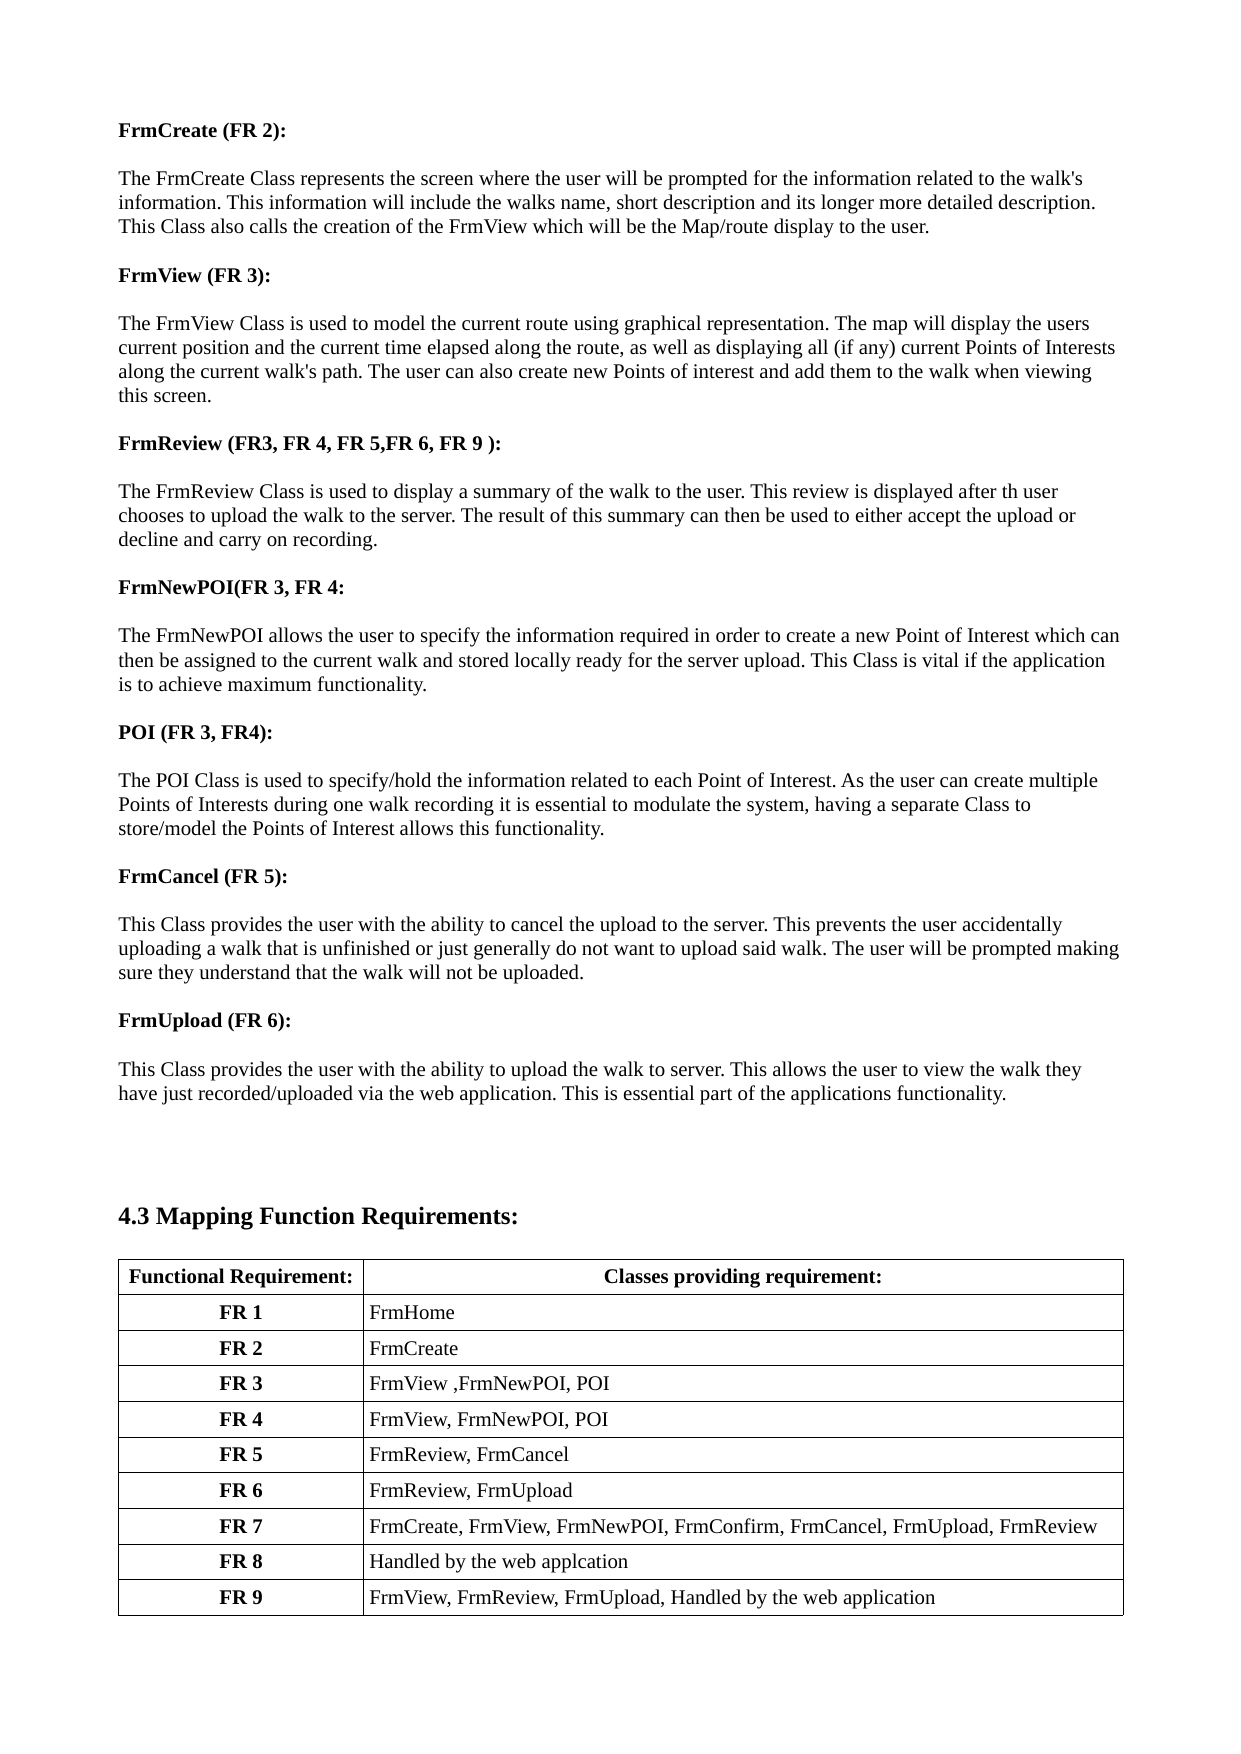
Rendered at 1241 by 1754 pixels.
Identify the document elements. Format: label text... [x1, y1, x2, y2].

table_cell FrmCreate, FrmView, FrmNewPOI, FrmConfirm, FrmCancel, FrmUpload, FrmReview [364, 1509, 1123, 1543]
text The FrmCreate Class represents the screen where the user will be prompted for the information related to the walk's information. This information will include the walks name, short description and its longer more detailed description. This Class also calls the creation of the FrmView which will be the Map/route display to the user. [118, 166, 1122, 238]
table_cell FR 9 [119, 1580, 363, 1615]
table_cell FR 1 [119, 1295, 363, 1330]
text FrmCancel (FR 5): [118, 864, 1122, 888]
text The POI Class is used to specify/hold the information related to each Point of Interest. As the user can create multiple Points of Interests during one walk recording it is essential to modulate the system, having a separate Class to store/model the Points of Interest allows this functionality. [118, 768, 1122, 840]
text The FrmNewPOI allows the user to specify the information required in order to create a new Point of Interest which can then be assigned to the current walk and stored locally ready for the server upload. This Class is vital if the application is to achieve maximum functionality. [118, 623, 1122, 696]
table_cell FR 7 [119, 1509, 363, 1543]
text The FrmView Class is used to model the current route using graphical representation. The map will display the users current position and the current time elapsed along the route, as well as displaying all (if any) current Points of Interests along the current walk's path. The user can also create new Points of interest and add them to the walk when viewing this screen. [118, 311, 1122, 407]
table_cell FrmView, FrmReview, FrmUpload, Handled by the web application [364, 1580, 1123, 1615]
text FrmUpload (FR 6): [118, 1008, 1122, 1032]
text POI (FR 3, FR4): [118, 720, 1122, 744]
text FrmCreate (FR 2): [118, 118, 1122, 142]
table_cell FrmHome [364, 1295, 1123, 1330]
table_cell FR 6 [119, 1473, 363, 1508]
text FrmNewPOI(FR 3, FR 4: [118, 575, 1122, 599]
table_cell FrmReview, FrmUpload [364, 1473, 1123, 1508]
table_cell FrmView ,FrmNewPOI, POI [364, 1366, 1123, 1401]
table_cell FR 4 [119, 1402, 363, 1437]
table_header Classes providing requirement: [364, 1260, 1123, 1294]
text FrmReview (FR3, FR 4, FR 5,FR 6, FR 9 ): [118, 431, 1122, 455]
text FrmView (FR 3): [118, 262, 1122, 287]
text The FrmReview Class is used to display a summary of the walk to the user. This review is displayed after th user chooses to upload the walk to the server. The result of this summary can then be used to either accept the upload or decline and carry on recording. [118, 479, 1122, 551]
table_cell FR 8 [119, 1545, 363, 1579]
table_cell FR 2 [119, 1331, 363, 1365]
table_cell FR 3 [119, 1366, 363, 1401]
table_cell FrmView, FrmNewPOI, POI [364, 1402, 1123, 1437]
table_cell Handled by the web applcation [364, 1545, 1123, 1579]
table_header Functional Requirement: [119, 1260, 363, 1294]
table_cell FrmCreate [364, 1331, 1123, 1365]
table_cell FrmReview, FrmCancel [364, 1438, 1123, 1472]
text 4.3 Mapping Function Requirements: [118, 1201, 1122, 1230]
text This Class provides the user with the ability to cancel the upload to the server. This prevents the user accidentally uploading a walk that is unfinished or just generally do not want to upload said walk. The user will be prompted making sure they understand that the walk will not be uploaded. [118, 912, 1122, 984]
text This Class provides the user with the ability to upload the walk to server. This allows the user to view the walk they have just recorded/uploaded via the web application. This is essential part of the applications functionality. [118, 1057, 1122, 1105]
table_cell FR 5 [119, 1438, 363, 1472]
